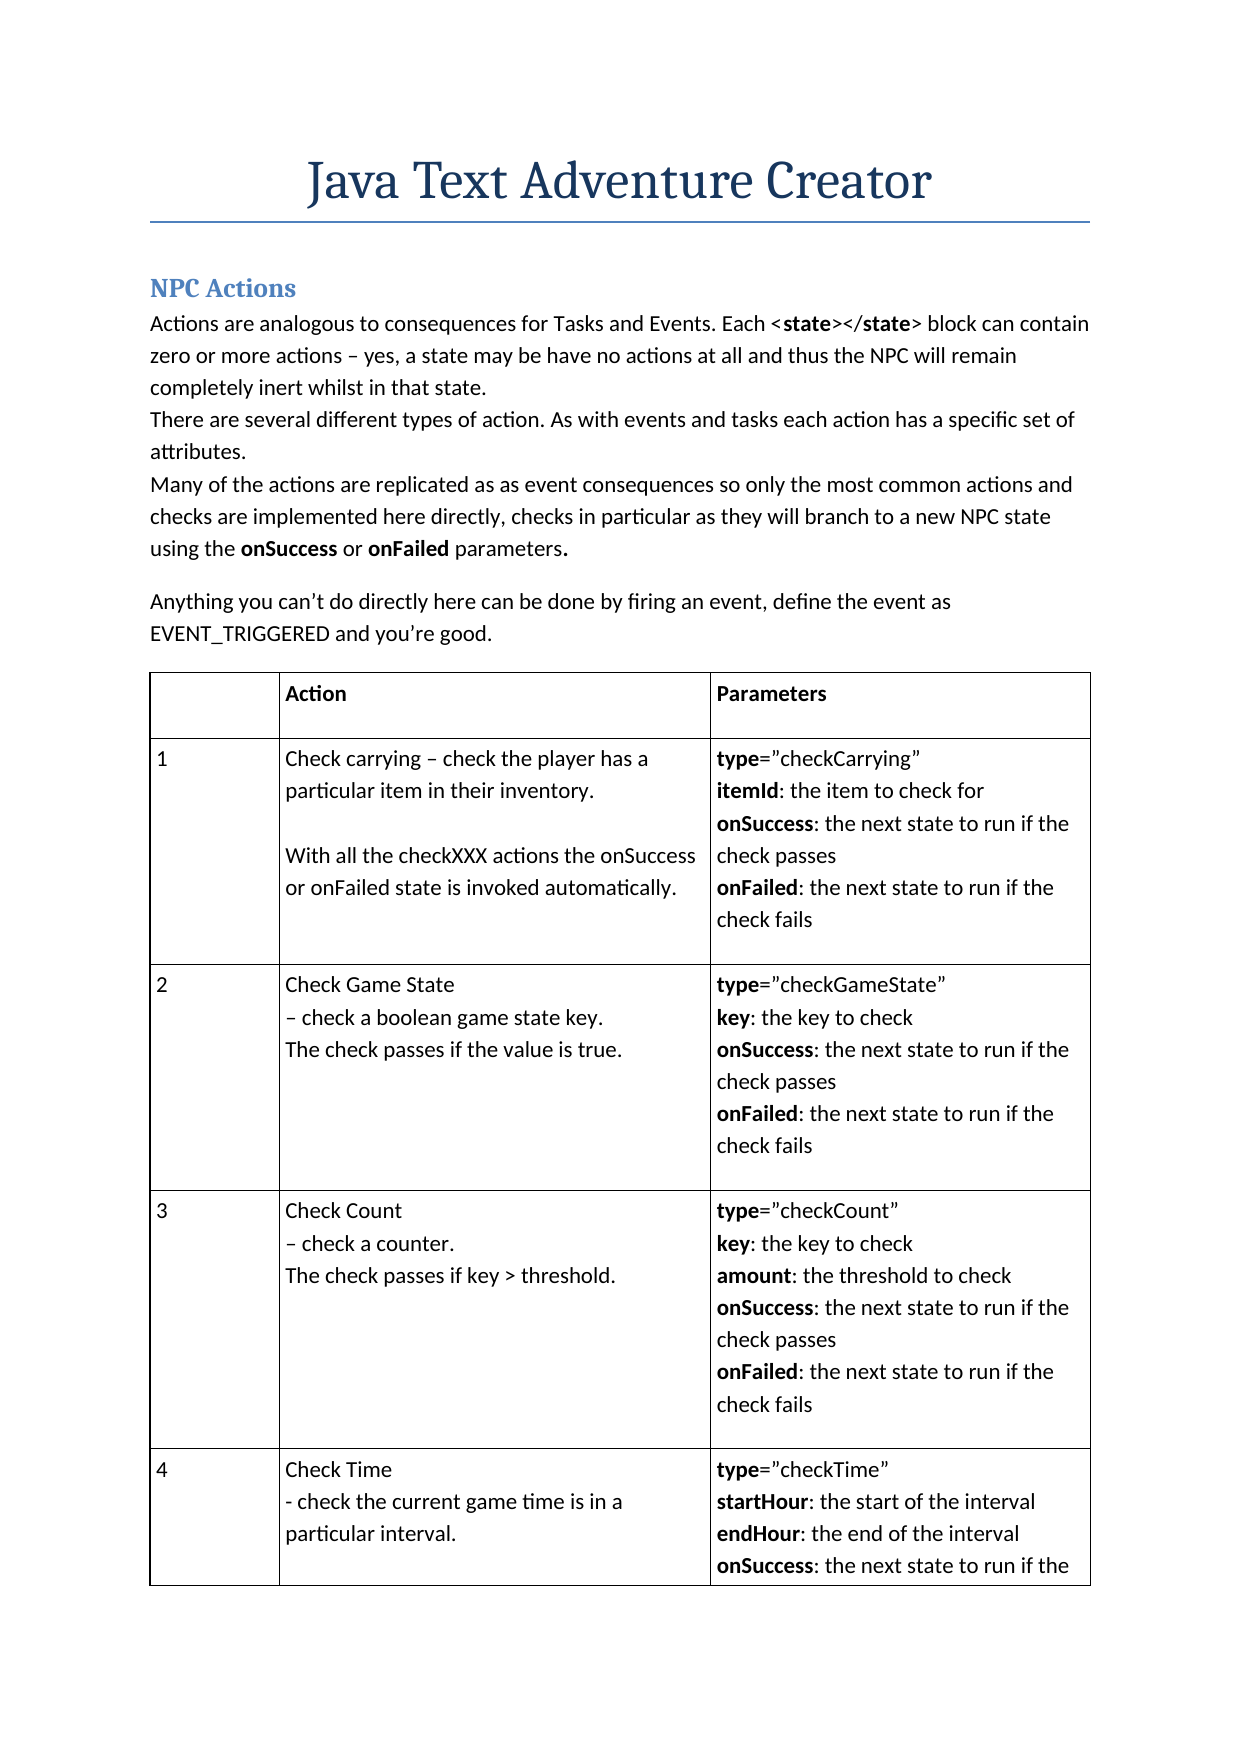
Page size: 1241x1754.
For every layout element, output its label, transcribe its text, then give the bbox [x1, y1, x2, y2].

table_cell 2 [151, 965, 279, 1190]
table_cell type=”checkCount” key: the key to check amount: the threshold to check onSuccess: the next state to run if the check passes onFailed: the next state to run if the check fails [711, 1191, 1090, 1448]
table_cell 4 [151, 1449, 279, 1585]
table_cell Check Time - check the current game time is in a particular interval. [280, 1449, 710, 1585]
table_cell type=”checkGameState” key: the key to check onSuccess: the next state to run if the check passes onFailed: the next state to run if the check fails [711, 965, 1090, 1190]
table_cell Check carrying – check the player has a particular item in their inventory. With all the checkXXX actions the onSuccess or onFailed state is invoked automatically. [280, 739, 710, 964]
subtitle NPC Actions [150, 273, 1090, 304]
table_cell Check Count – check a counter. The check passes if key > threshold. [280, 1191, 710, 1448]
table_cell type=”checkCarrying” itemId: the item to check for onSuccess: the next state to run if the check passes onFailed: the next state to run if the check fails [711, 739, 1090, 964]
table_cell 3 [151, 1191, 279, 1448]
table_cell type=”checkTime” startHour: the start of the interval endHour: the end of the interval onSuccess: the next state to run if the [711, 1449, 1090, 1585]
text Actions are analogous to consequences for Tasks and Events. Each <state></state> block can contain zero or more actions – yes, a state may be have no actions at all and thus the NPC will remain completely inert whilst in that state. There are several different types of action. As with events and tasks each action has a specific set of attributes. Many of the actions are replicated as as event consequences so only the most common actions and checks are implemented here directly, checks in particular as they will branch to a new NPC state using the onSuccess or onFailed parameters. [150, 309, 1090, 562]
table_header [151, 673, 279, 737]
table_header Parameters [711, 673, 1090, 737]
table_header Action [280, 673, 710, 737]
text Anything you can’t do directly here can be done by firing an event, define the event as EVENT_TRIGGERED and you’re good. [150, 587, 1090, 647]
table_cell 1 [151, 739, 279, 964]
table_cell Check Game State – check a boolean game state key. The check passes if the value is true. [280, 965, 710, 1190]
